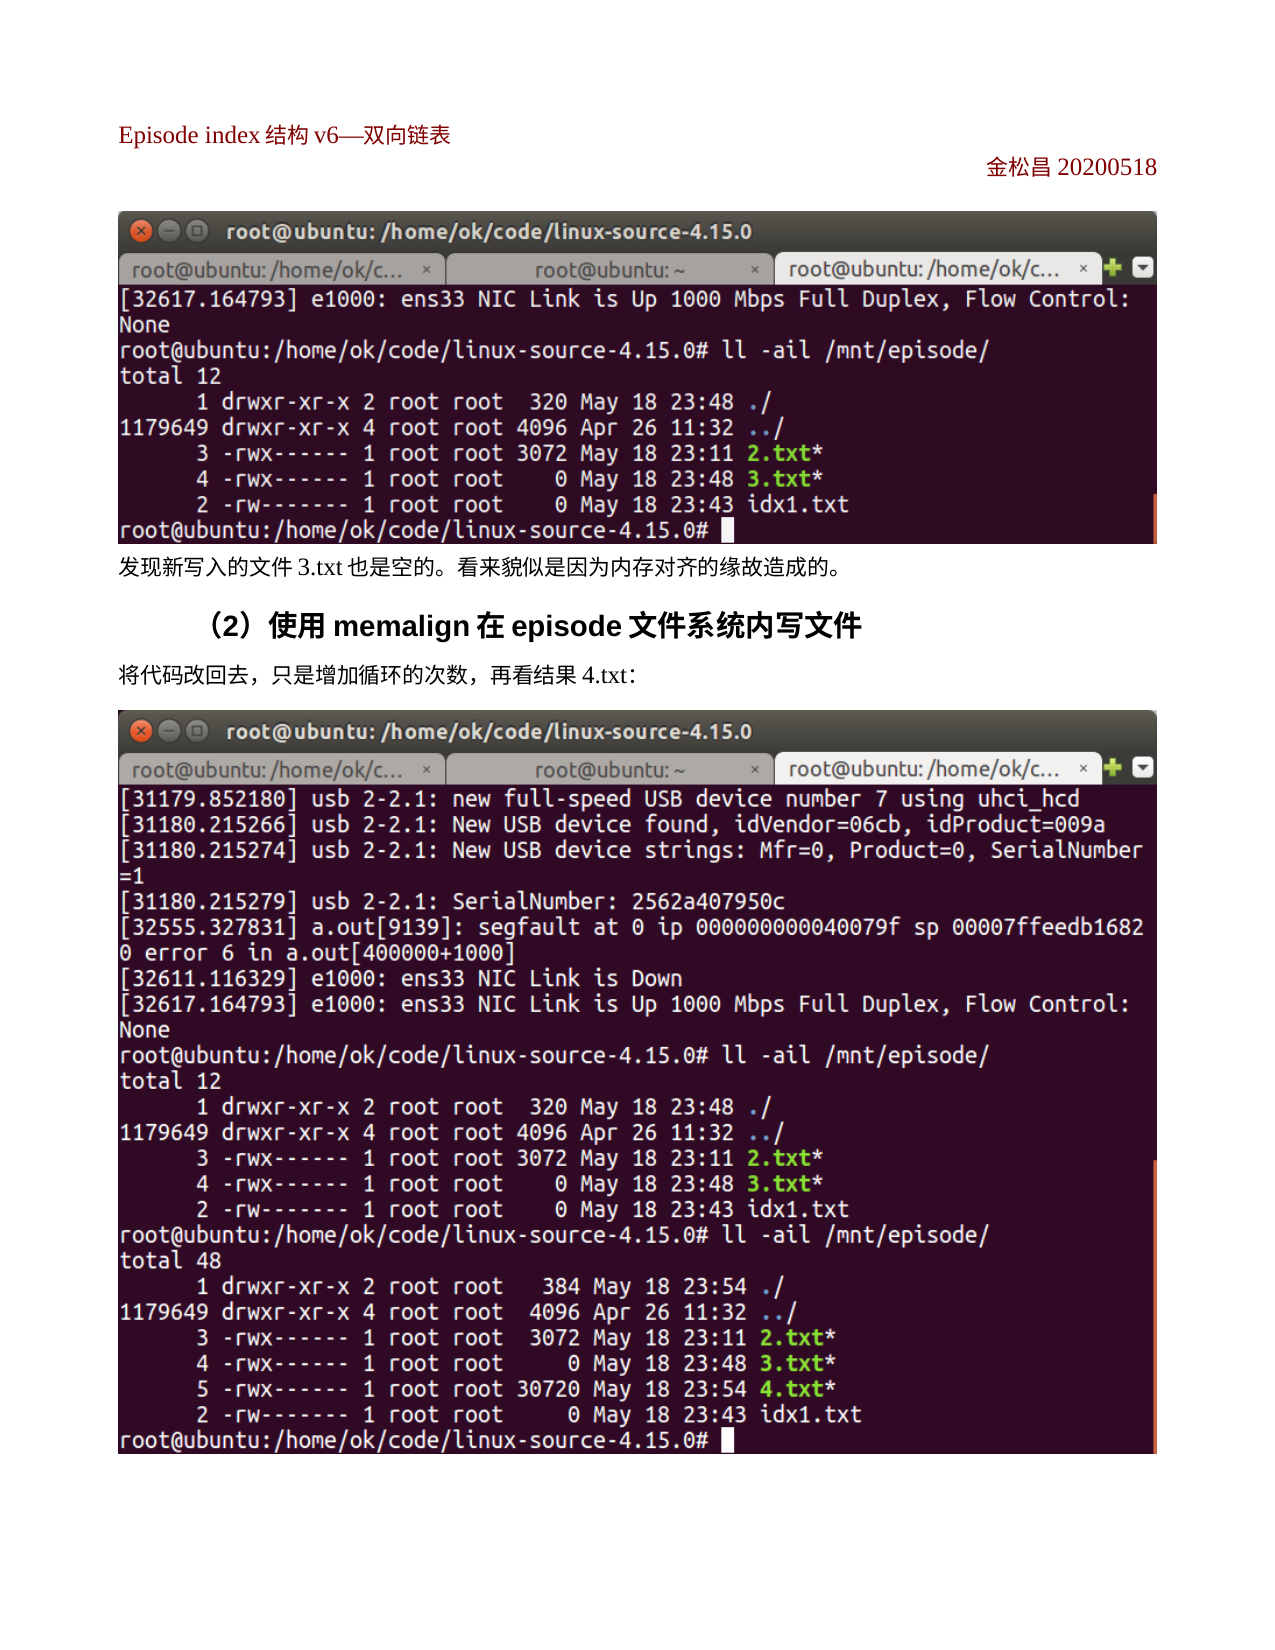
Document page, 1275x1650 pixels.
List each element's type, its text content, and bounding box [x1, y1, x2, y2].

subtitle （2）使用memalign在episode文件系统内写文件 [118, 603, 1157, 645]
picture [118, 211, 1157, 544]
text 发现新写入的文件3.txt也是空的。看来貌似是因为内存对齐的缘故造成的。 [118, 544, 1157, 582]
picture [118, 710, 1157, 1454]
text 将代码改回去，只是增加循环的次数，再看结果4.txt： [118, 658, 1157, 689]
